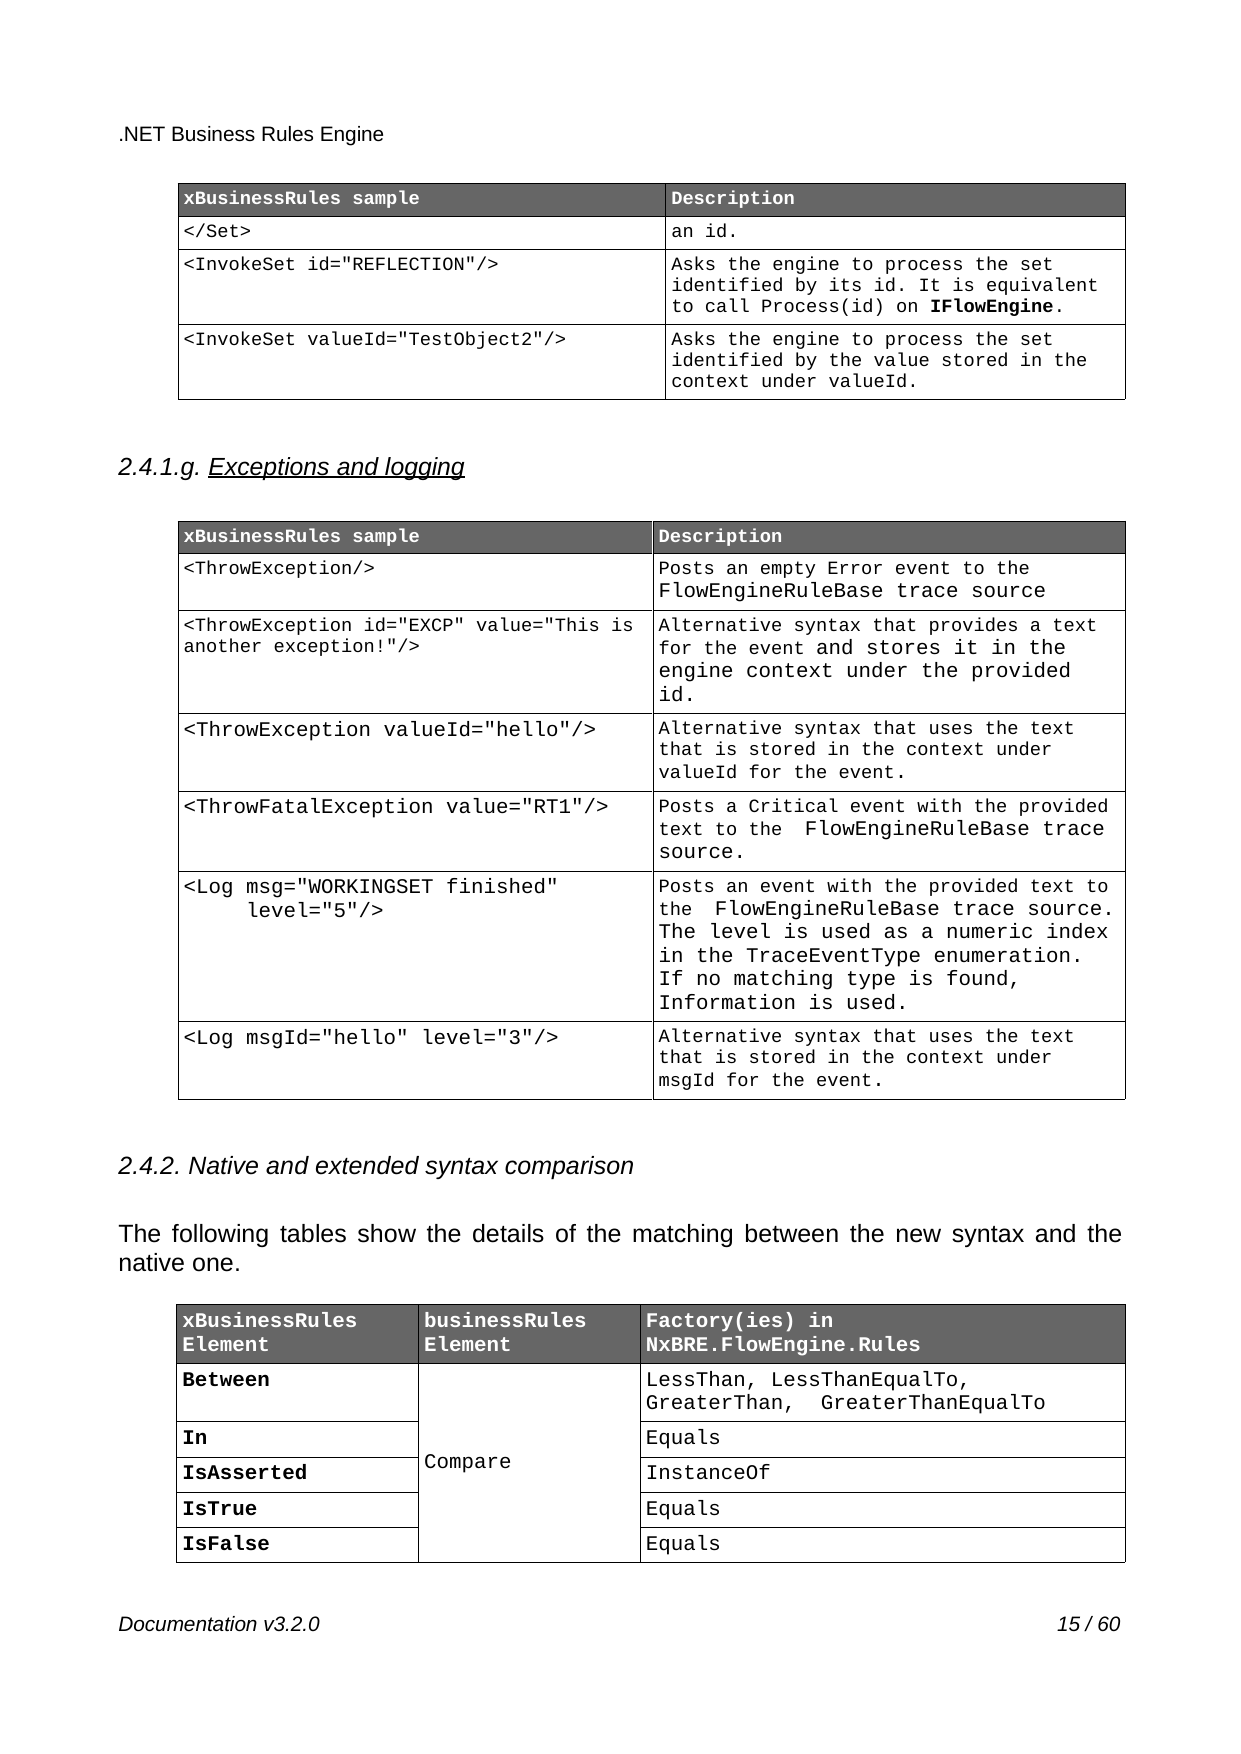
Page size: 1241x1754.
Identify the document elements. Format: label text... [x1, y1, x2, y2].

table_cell IsFalse [177, 1528, 418, 1562]
table_cell Posts a Critical event with the provided text to the FlowEngineRuleBase trace source. [654, 792, 1125, 871]
table_cell <Log msgId="hello" level="3"/> [179, 1022, 652, 1099]
table_header xBusinessRules sample [179, 522, 652, 553]
table_cell Asks the engine to process the set identified by the value stored in the context under valueId. [666, 325, 1125, 399]
table_cell <InvokeSet id="REFLECTION"/> [179, 250, 665, 324]
table_cell </Set> [179, 217, 665, 249]
table_cell In [177, 1422, 418, 1457]
text The following tables show the details of the matching between the new syntax and the native one. [118, 1220, 1124, 1276]
table_cell <InvokeSet valueId="TestObject2"/> [179, 325, 665, 399]
table_cell <ThrowException/> [179, 554, 652, 610]
table_cell Posts an empty Error event to the FlowEngineRuleBase trace source [654, 554, 1125, 610]
table_cell IsAsserted [177, 1458, 418, 1492]
table_cell <ThrowException id="EXCP" value="This is another exception!"/> [179, 611, 652, 713]
table_cell Alternative syntax that uses the text that is stored in the context under valueId for the event. [654, 714, 1125, 791]
table_cell <ThrowFatalException value="RT1"/> [179, 792, 652, 871]
table_header Factory(ies) in NxBRE.FlowEngine.Rules [641, 1305, 1125, 1363]
table_header LessThan, LessThanEqualTo, GreaterThan, GreaterThanEqualTo [641, 1364, 1125, 1421]
table_cell IsTrue [177, 1493, 418, 1527]
table_header Description [666, 184, 1125, 216]
table_cell Posts an event with the provided text to the FlowEngineRuleBase trace source. The level is used as a numeric index in the TraceEventType enumeration. If no matching type is found, Information is used. [654, 872, 1125, 1021]
table_cell an id. [666, 217, 1125, 249]
table_header Between [177, 1364, 418, 1421]
table_header xBusinessRules sample [179, 184, 665, 216]
subtitle Native and extended syntax comparison [118, 1152, 1124, 1180]
table_cell Equals [641, 1528, 1125, 1562]
table_cell Alternative syntax that provides a text for the event and stores it in the engine context under the provided id. [654, 611, 1125, 713]
table_cell Equals [641, 1493, 1125, 1527]
table_header xBusinessRules Element [177, 1305, 418, 1363]
table_cell InstanceOf [641, 1458, 1125, 1492]
table_cell Alternative syntax that uses the text that is stored in the context under msgId for the event. [654, 1022, 1125, 1099]
table_cell Equals [641, 1422, 1125, 1457]
subtitle Exceptions and logging [118, 452, 1124, 480]
table_cell Asks the engine to process the set identified by its id. It is equivalent to call Process(id) on IFlowEngine. [666, 250, 1125, 324]
table_cell Compare [419, 1364, 640, 1562]
table_header businessRules Element [419, 1305, 640, 1363]
table_cell <Log msg="WORKINGSET finished" level="5"/> [179, 872, 652, 1021]
table_header Description [654, 522, 1125, 553]
table_cell <ThrowException valueId="hello"/> [179, 714, 652, 791]
